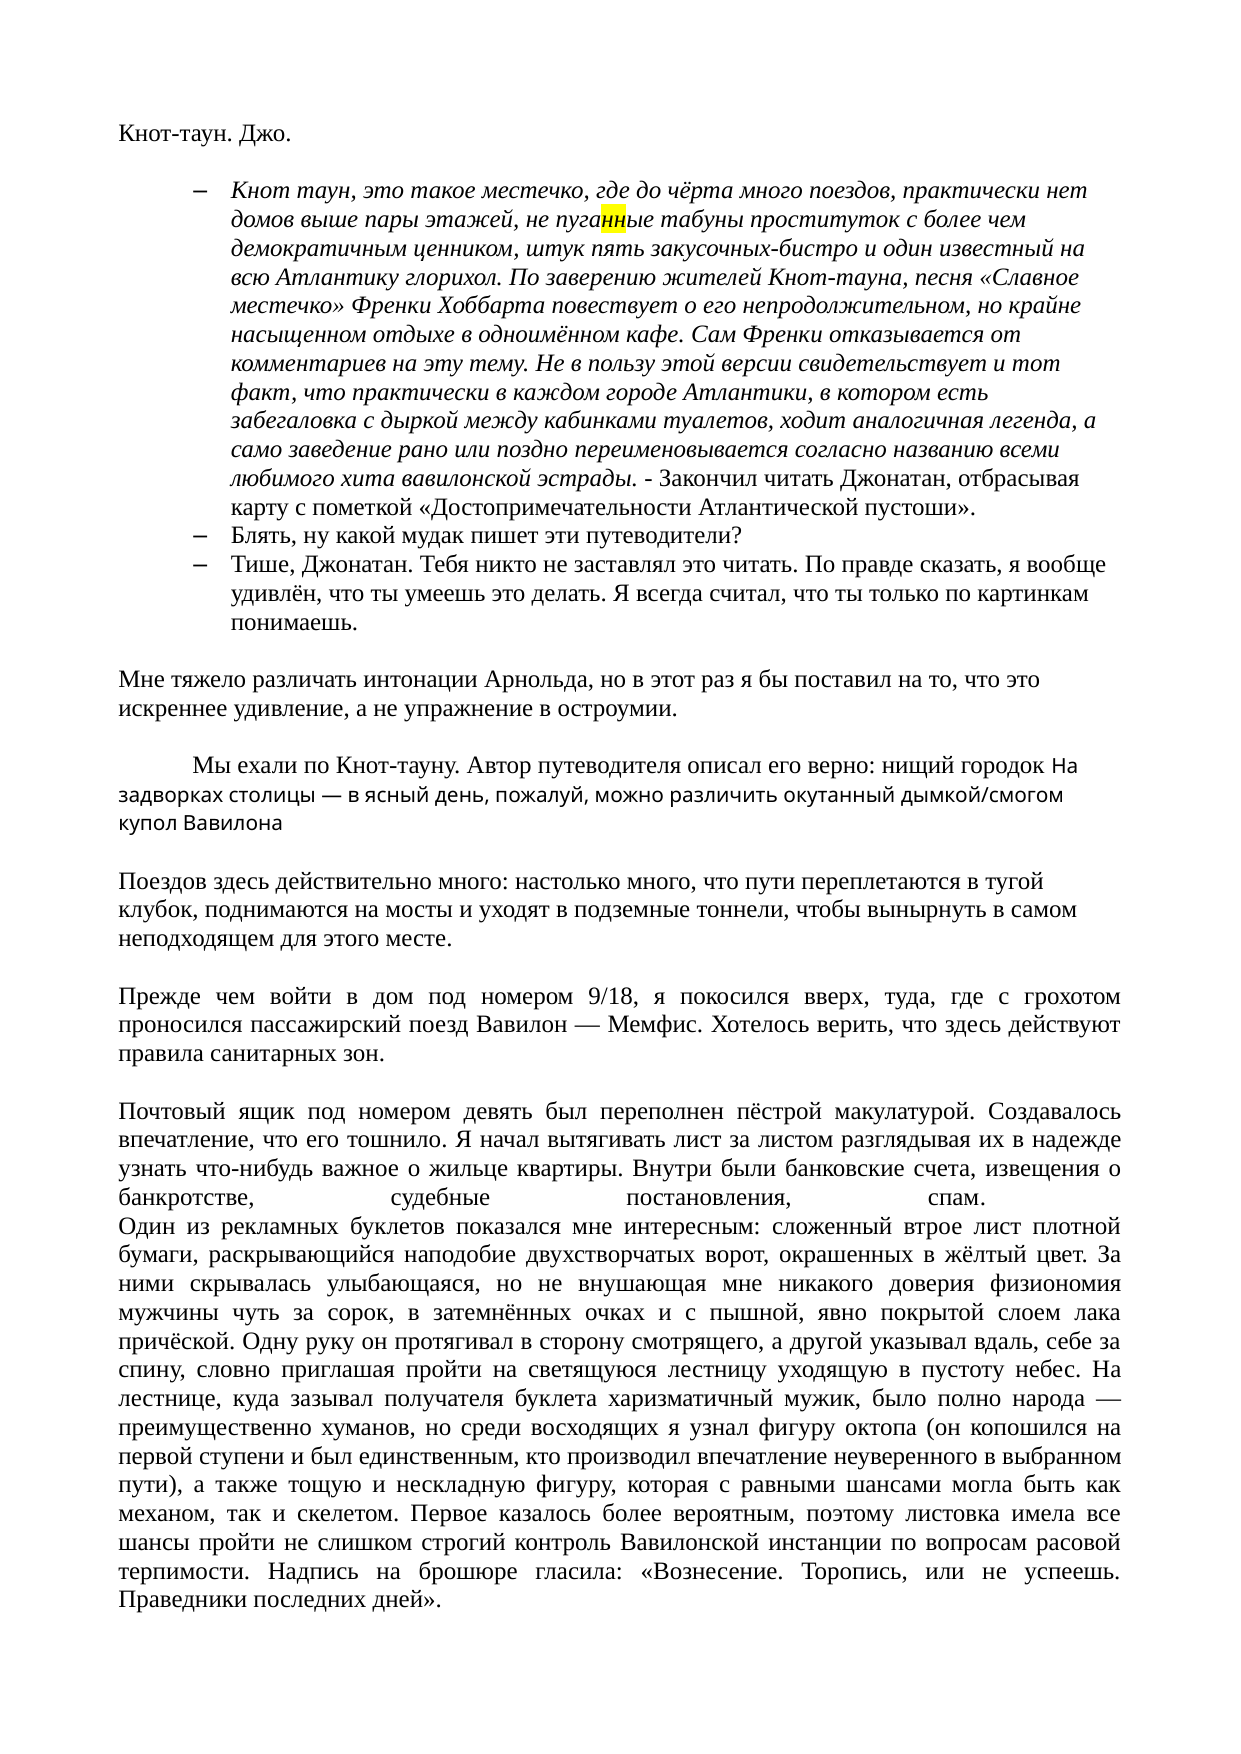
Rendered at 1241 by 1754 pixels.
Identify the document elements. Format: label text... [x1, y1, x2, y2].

text Мне тяжело различать интонации Арнольда, но в этот раз я бы поставил на то, что это искреннее удивление, а не упражнение в остроумии. [118, 664, 1122, 722]
text Поездов здесь действительно много: настолько много, что пути переплетаются в тугой клубок, поднимаются на мосты и уходят в подземные тоннели, чтобы вынырнуть в самом неподходящем для этого месте. [118, 866, 1122, 952]
list Блять, ну какой мудак пишет эти путеводители? [193, 521, 1122, 549]
list Тише, Джонатан. Тебя никто не заставлял это читать. По правде сказать, я вообще удивлён, что ты умеешь это делать. Я всегда считал, что ты только по картинкам понимаешь. [193, 549, 1122, 636]
list Кнот таун, это такое местечко, где до чёрта много поездов, практически нет домов выше пары этажей, не пуганные табуны проституток с более чем демократичным ценником, штук пять закусочных-бистро и один известный на всю Атлантику глорихол. По заверению жителей Кнот-тауна, песня «Славное местечко» Френки Хоббарта повествует о его непродолжительном, но крайне насыщенном отдыхе в одноимённом кафе. Сам Френки отказывается от комментариев на эту тему. Не в пользу этой версии свидетельствует и тот факт, что практически в каждом городе Атлантики, в котором есть забегаловка с дыркой между кабинками туалетов, ходит аналогичная легенда, а само заведение рано или поздно переименовывается согласно названию всеми любимого хита вавилонской эстрады. - Закончил читать Джонатан, отбрасывая карту с пометкой «Достопримечательности Атлантической пустоши». [193, 176, 1122, 521]
text Прежде чем войти в дом под номером 9/18, я покосился вверх, туда, где с грохотом проносился пассажирский поезд Вавилон — Мемфис. Хотелось верить, что здесь действуют правила санитарных зон. [118, 981, 1122, 1067]
text Кнот-таун. Джо. [118, 118, 1122, 147]
text Мы ехали по Кнот-тауну. Автор путеводителя описал его верно: нищий городок На задворках столицы — в ясный день, пожалуй, можно различить окутанный дымкой/смогом купол Вавилона [118, 751, 1122, 837]
text Почтовый ящик под номером девять был переполнен пёстрой макулатурой. Создавалось впечатление, что его тошнило. Я начал вытягивать лист за листом разглядывая их в надежде узнать что-нибудь важное о жильце квартиры. Внутри были банковские счета, извещения о банкротстве, судебные постановления, спам. Один из рекламных буклетов показался мне интересным: сложенный втрое лист плотной бумаги, раскрывающийся наподобие двухстворчатых ворот, окрашенных в жёлтый цвет. За ними скрывалась улыбающаяся, но не внушающая мне никакого доверия физиономия мужчины чуть за сорок, в затемнённых очках и с пышной, явно покрытой слоем лака причёской. Одну руку он протягивал в сторону смотрящего, а другой указывал вдаль, себе за спину, словно приглашая пройти на светящуюся лестницу уходящую в пустоту небес. На лестнице, куда зазывал получателя буклета харизматичный мужик, было полно народа — преимущественно хуманов, но среди восходящих я узнал фигуру октопа (он копошился на первой ступени и был единственным, кто производил впечатление неуверенного в выбранном пути), а также тощую и нескладную фигуру, которая с равными шансами могла быть как механом, так и скелетом. Первое казалось более вероятным, поэтому листовка имела все шансы пройти не слишком строгий контроль Вавилонской инстанции по вопросам расовой терпимости. Надпись на брошюре гласила: «Вознесение. Торопись, или не успеешь. Праведники последних дней». [118, 1096, 1122, 1613]
